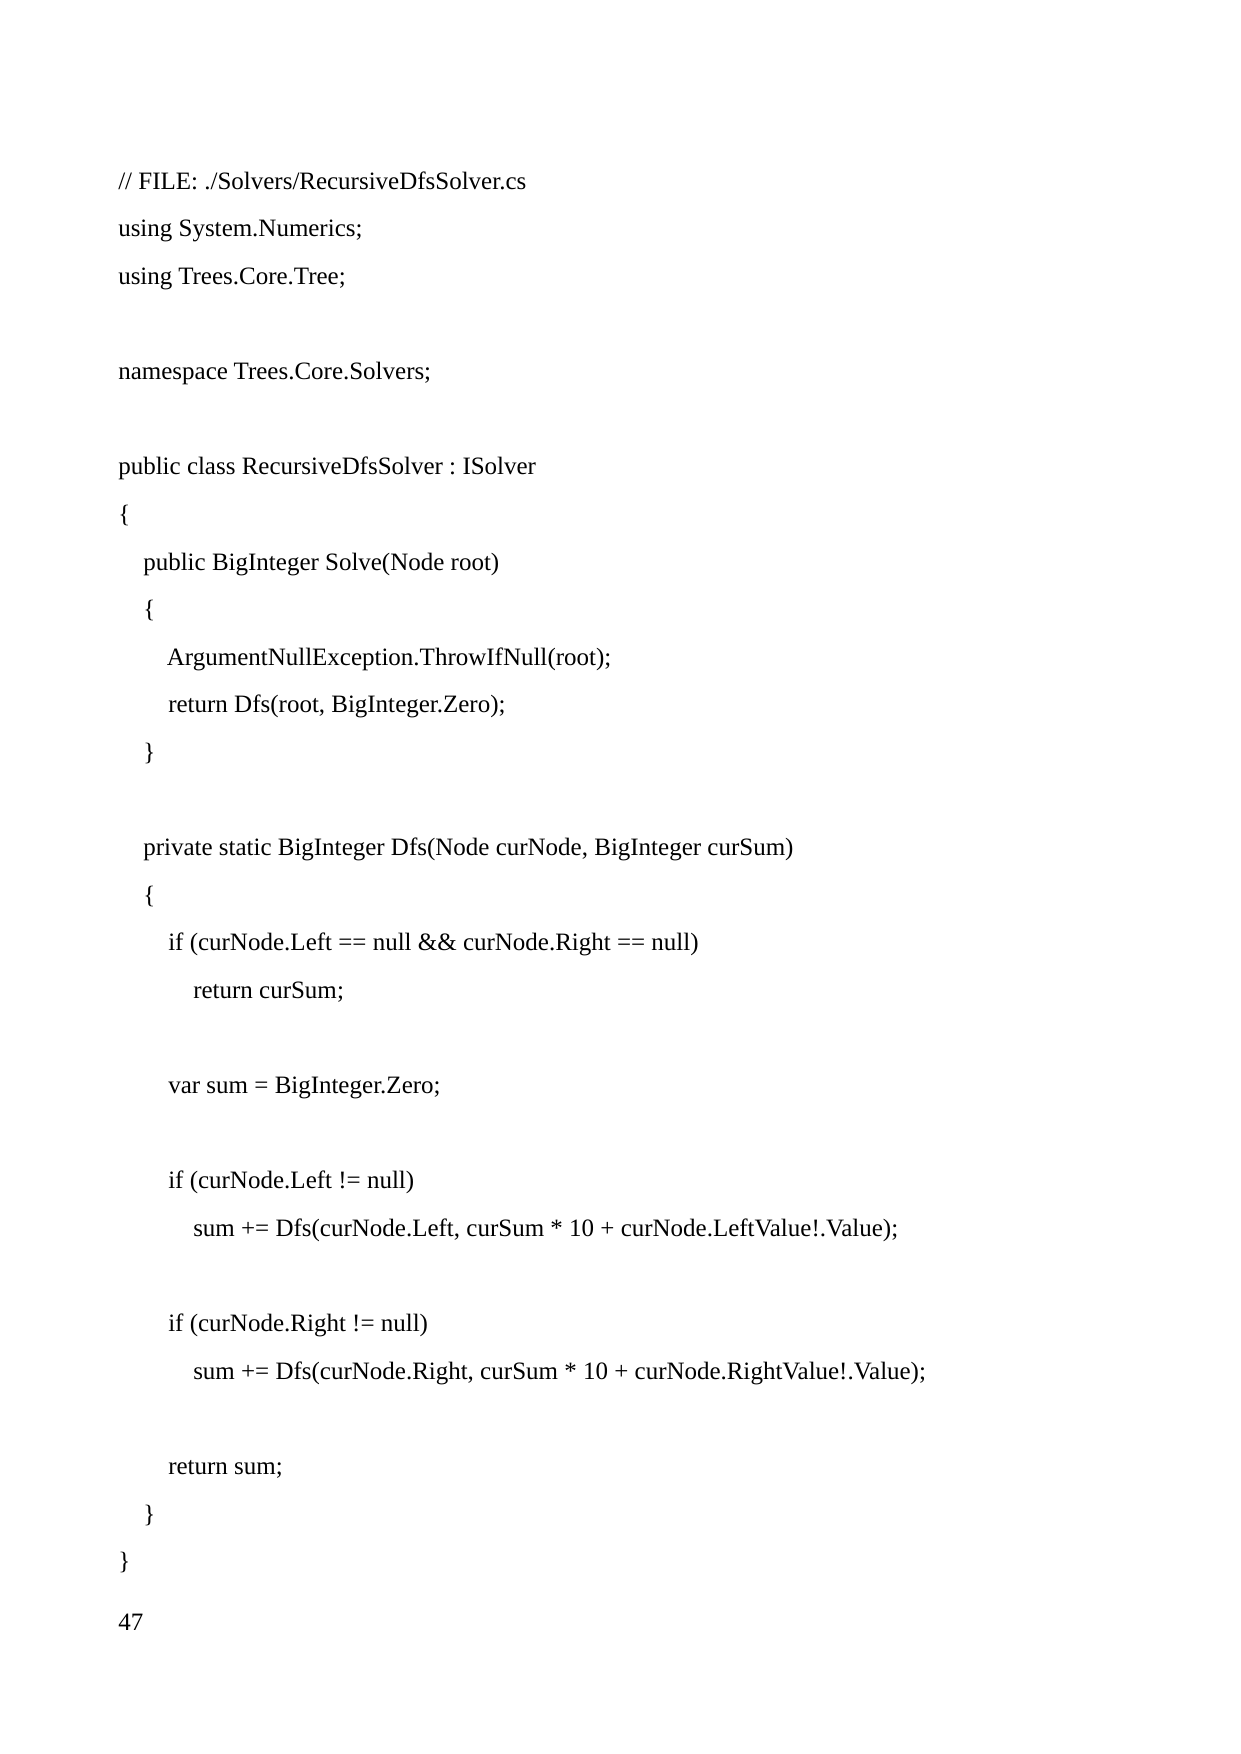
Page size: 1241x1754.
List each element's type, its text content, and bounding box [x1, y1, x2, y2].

text sum += Dfs(curNode.Right, curSum * 10 + curNode.RightValue!.Value); [118, 1356, 1122, 1384]
text return Dfs(root, BigInteger.Zero); [118, 689, 1122, 718]
text { [118, 594, 1122, 623]
text public class RecursiveDfsSolver : ISolver [118, 451, 1122, 480]
text } [118, 1499, 1122, 1527]
text return curSum; [118, 975, 1122, 1004]
text private static BigInteger Dfs(Node curNode, BigInteger curSum) [118, 832, 1122, 861]
text var sum = BigInteger.Zero; [118, 1070, 1122, 1099]
text namespace Trees.Core.Solvers; [118, 356, 1122, 385]
text public BigInteger Solve(Node root) [118, 547, 1122, 575]
text using Trees.Core.Tree; [118, 261, 1122, 290]
text // FILE: ./Solvers/RecursiveDfsSolver.cs [118, 166, 1122, 194]
text if (curNode.Right != null) [118, 1308, 1122, 1337]
text sum += Dfs(curNode.Left, curSum * 10 + curNode.LeftValue!.Value); [118, 1213, 1122, 1242]
text ArgumentNullException.ThrowIfNull(root); [118, 642, 1122, 671]
text using System.Numerics; [118, 213, 1122, 242]
text } [118, 1546, 1122, 1575]
text if (curNode.Left != null) [118, 1165, 1122, 1194]
text } [118, 737, 1122, 766]
text if (curNode.Left == null && curNode.Right == null) [118, 927, 1122, 956]
text { [118, 499, 1122, 528]
text { [118, 880, 1122, 908]
text return sum; [118, 1451, 1122, 1480]
